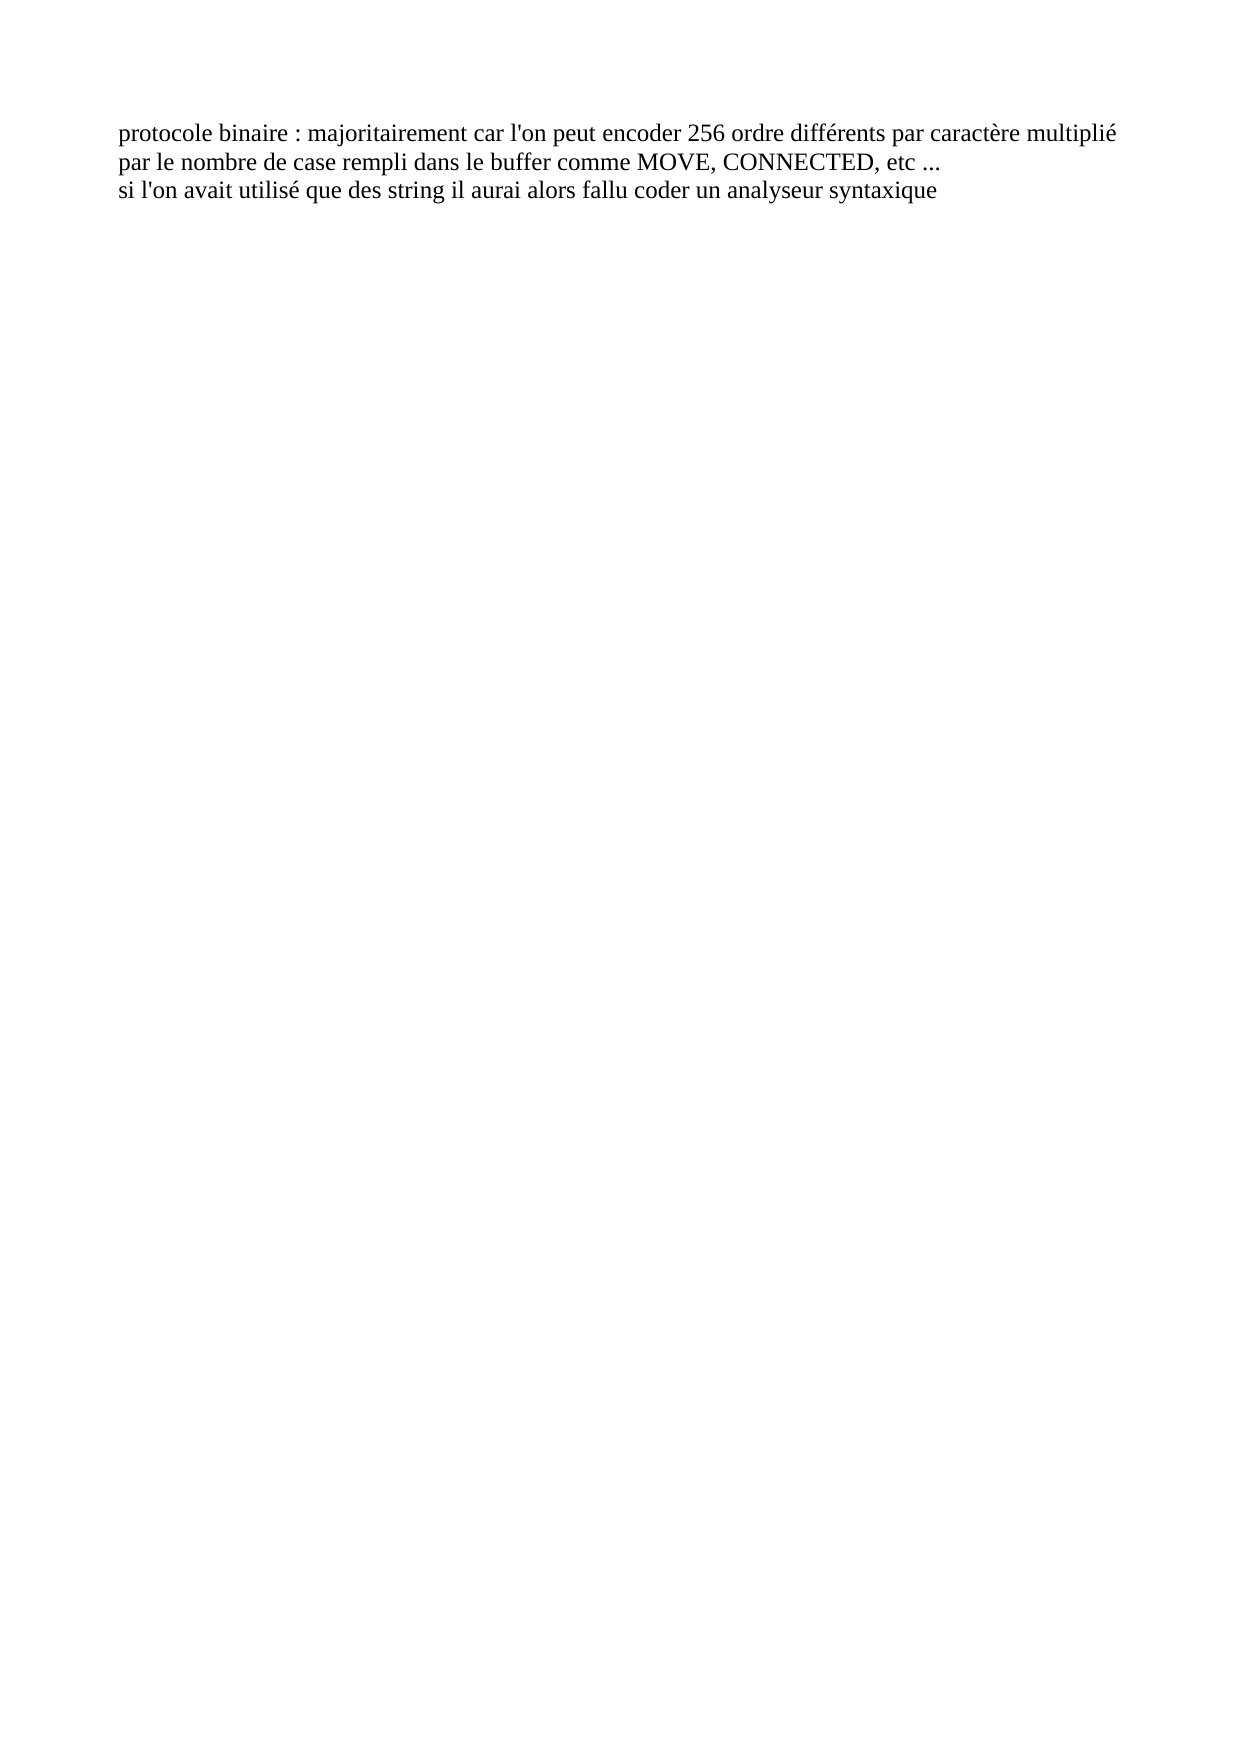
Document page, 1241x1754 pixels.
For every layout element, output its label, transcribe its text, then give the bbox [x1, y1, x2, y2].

text si l'on avait utilisé que des string il aurai alors fallu coder un analyseur syntaxique [118, 176, 1122, 204]
text protocole binaire : majoritairement car l'on peut encoder 256 ordre différents par caractère multiplié par le nombre de case rempli dans le buffer comme MOVE, CONNECTED, etc ... [118, 118, 1122, 176]
